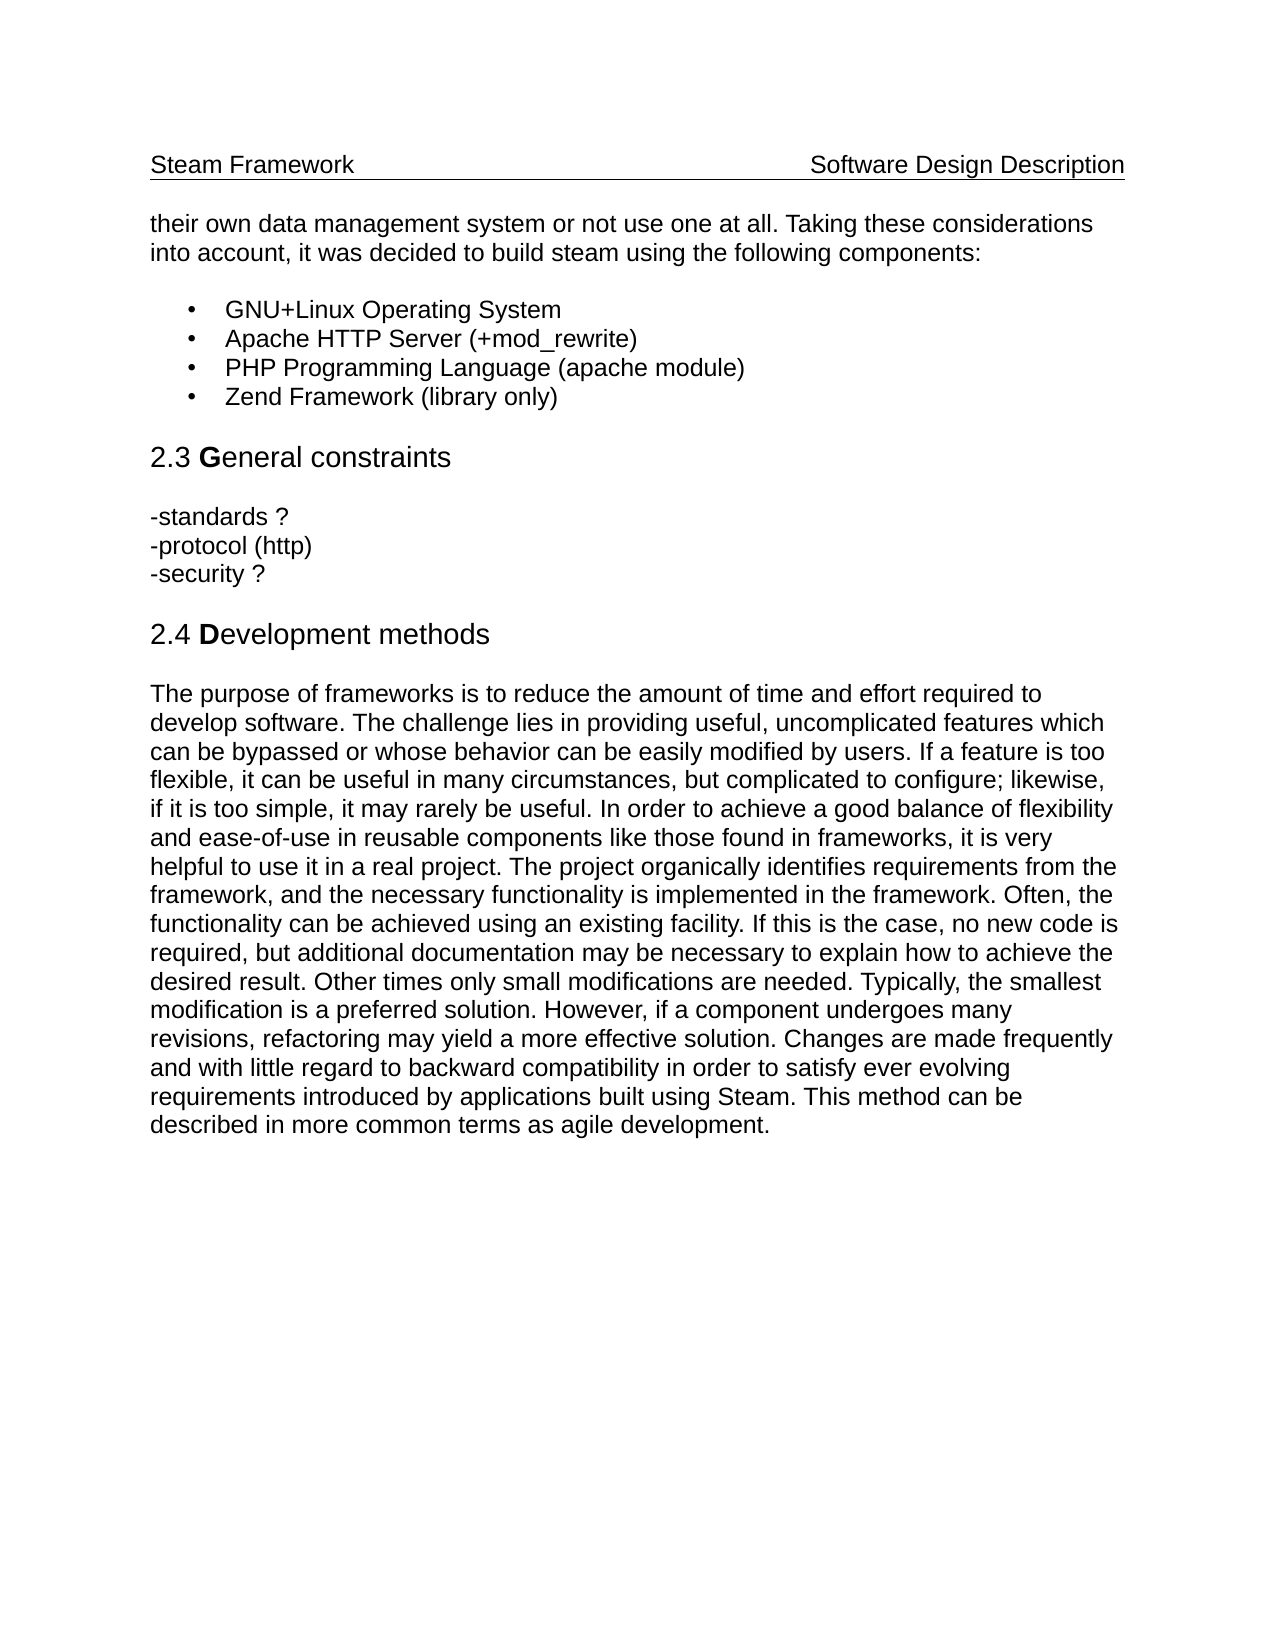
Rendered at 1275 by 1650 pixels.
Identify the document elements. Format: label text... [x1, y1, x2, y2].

text -protocol (http) [150, 531, 1125, 559]
text -security ? [150, 559, 1125, 588]
text The purpose of frameworks is to reduce the amount of time and effort required to develop software. The challenge lies in providing useful, uncomplicated features which can be bypassed or whose behavior can be easily modified by users. If a feature is too flexible, it can be useful in many circumstances, but complicated to configure; likewise, if it is too simple, it may rarely be useful. In order to achieve a good balance of flexibility and ease-of-use in reusable components like those found in frameworks, it is very helpful to use it in a real project. The project organically identifies requirements from the framework, and the necessary functionality is implemented in the framework. Often, the functionality can be achieved using an existing facility. If this is the case, no new code is required, but additional documentation may be necessary to explain how to achieve the desired result. Other times only small modifications are needed. Typically, the smallest modification is a preferred solution. However, if a component undergoes many revisions, refactoring may yield a more effective solution. Changes are made frequently and with little regard to backward compatibility in order to satisfy ever evolving requirements introduced by applications built using Steam. This method can be described in more common terms as agile development. [150, 679, 1125, 1139]
subtitle 2.4 Development methods [150, 617, 1125, 651]
text their own data management system or not use one at all. Taking these considerations into account, it was decided to build steam using the following components: [150, 209, 1125, 267]
subtitle 2.3 General constraints [150, 440, 1125, 473]
list GNU+Linux Operating System [187, 296, 1125, 324]
list Apache HTTP Server (+mod_rewrite) [187, 324, 1125, 353]
list PHP Programming Language (apache module) [187, 353, 1125, 382]
list Zend Framework (library only) [187, 382, 1125, 411]
text -standards ? [150, 502, 1125, 531]
